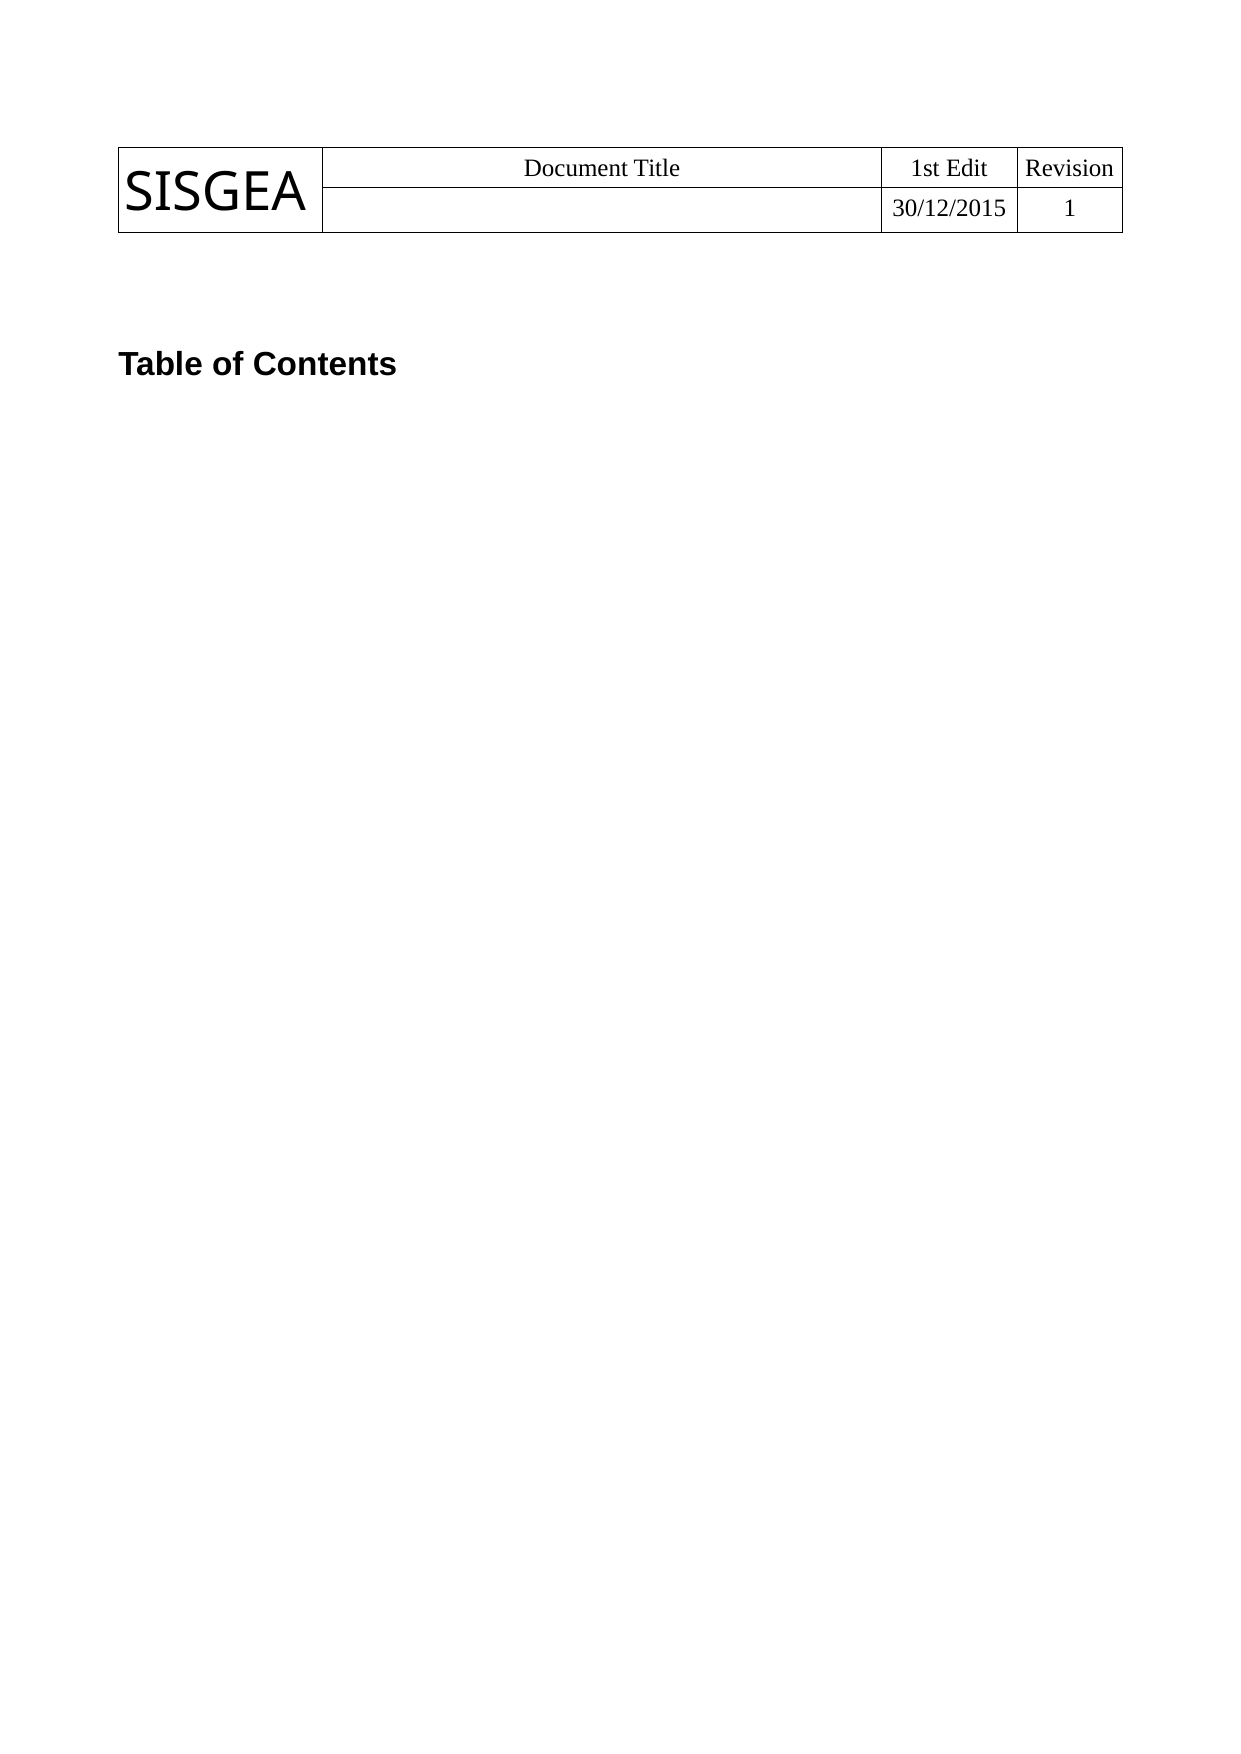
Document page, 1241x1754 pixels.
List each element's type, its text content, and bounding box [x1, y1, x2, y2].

subtitle Table of Contents [118, 344, 1122, 383]
